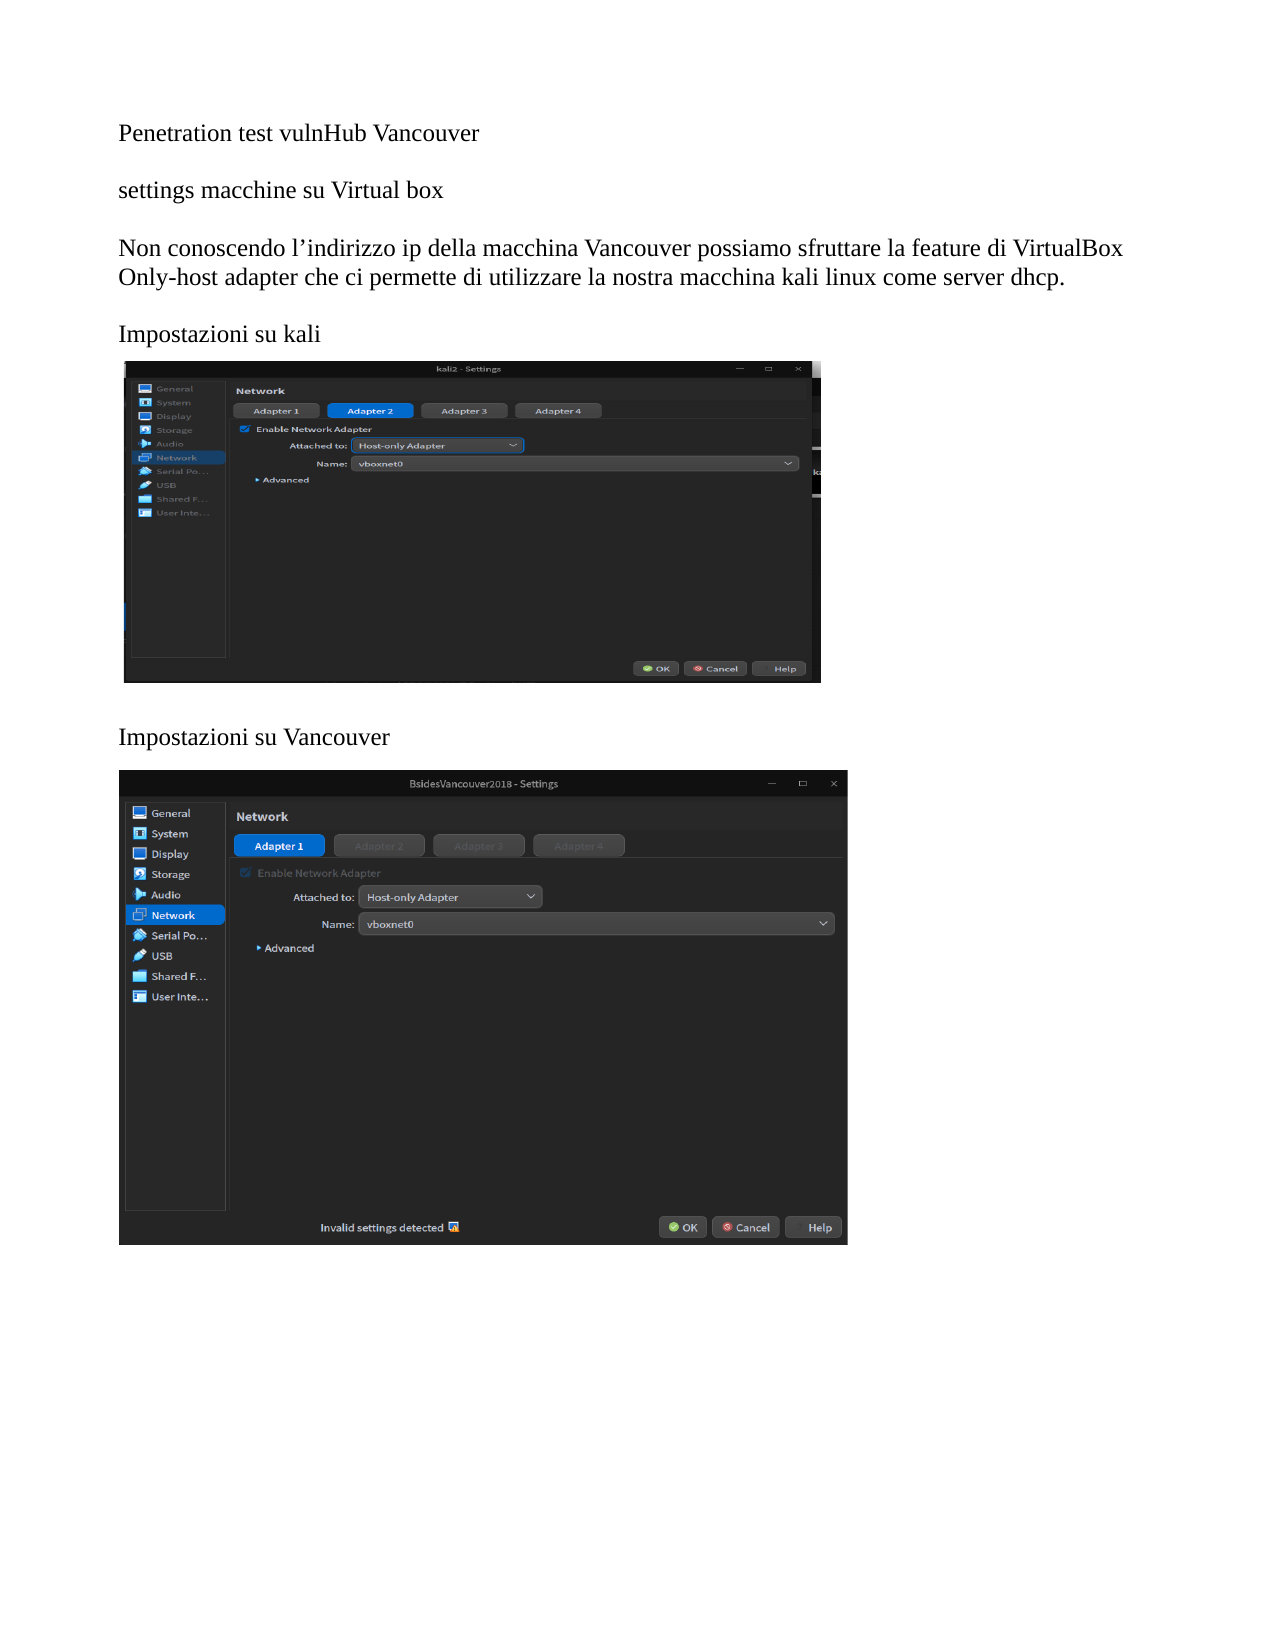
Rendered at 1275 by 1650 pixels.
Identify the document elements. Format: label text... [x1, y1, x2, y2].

text Non conoscendo l’indirizzo ip della macchina Vancouver possiamo sfruttare la feature di VirtualBox [118, 233, 1157, 262]
picture [119, 770, 848, 1245]
text settings macchine su Virtual box [118, 176, 1157, 204]
text Penetration test vulnHub Vancouver [118, 118, 1157, 147]
picture [123, 361, 821, 683]
text Impostazioni su kali [118, 319, 1157, 348]
text Only-host adapter che ci permette di utilizzare la nostra macchina kali linux come server dhcp. [118, 262, 1157, 291]
text Impostazioni su Vancouver [118, 722, 1157, 751]
